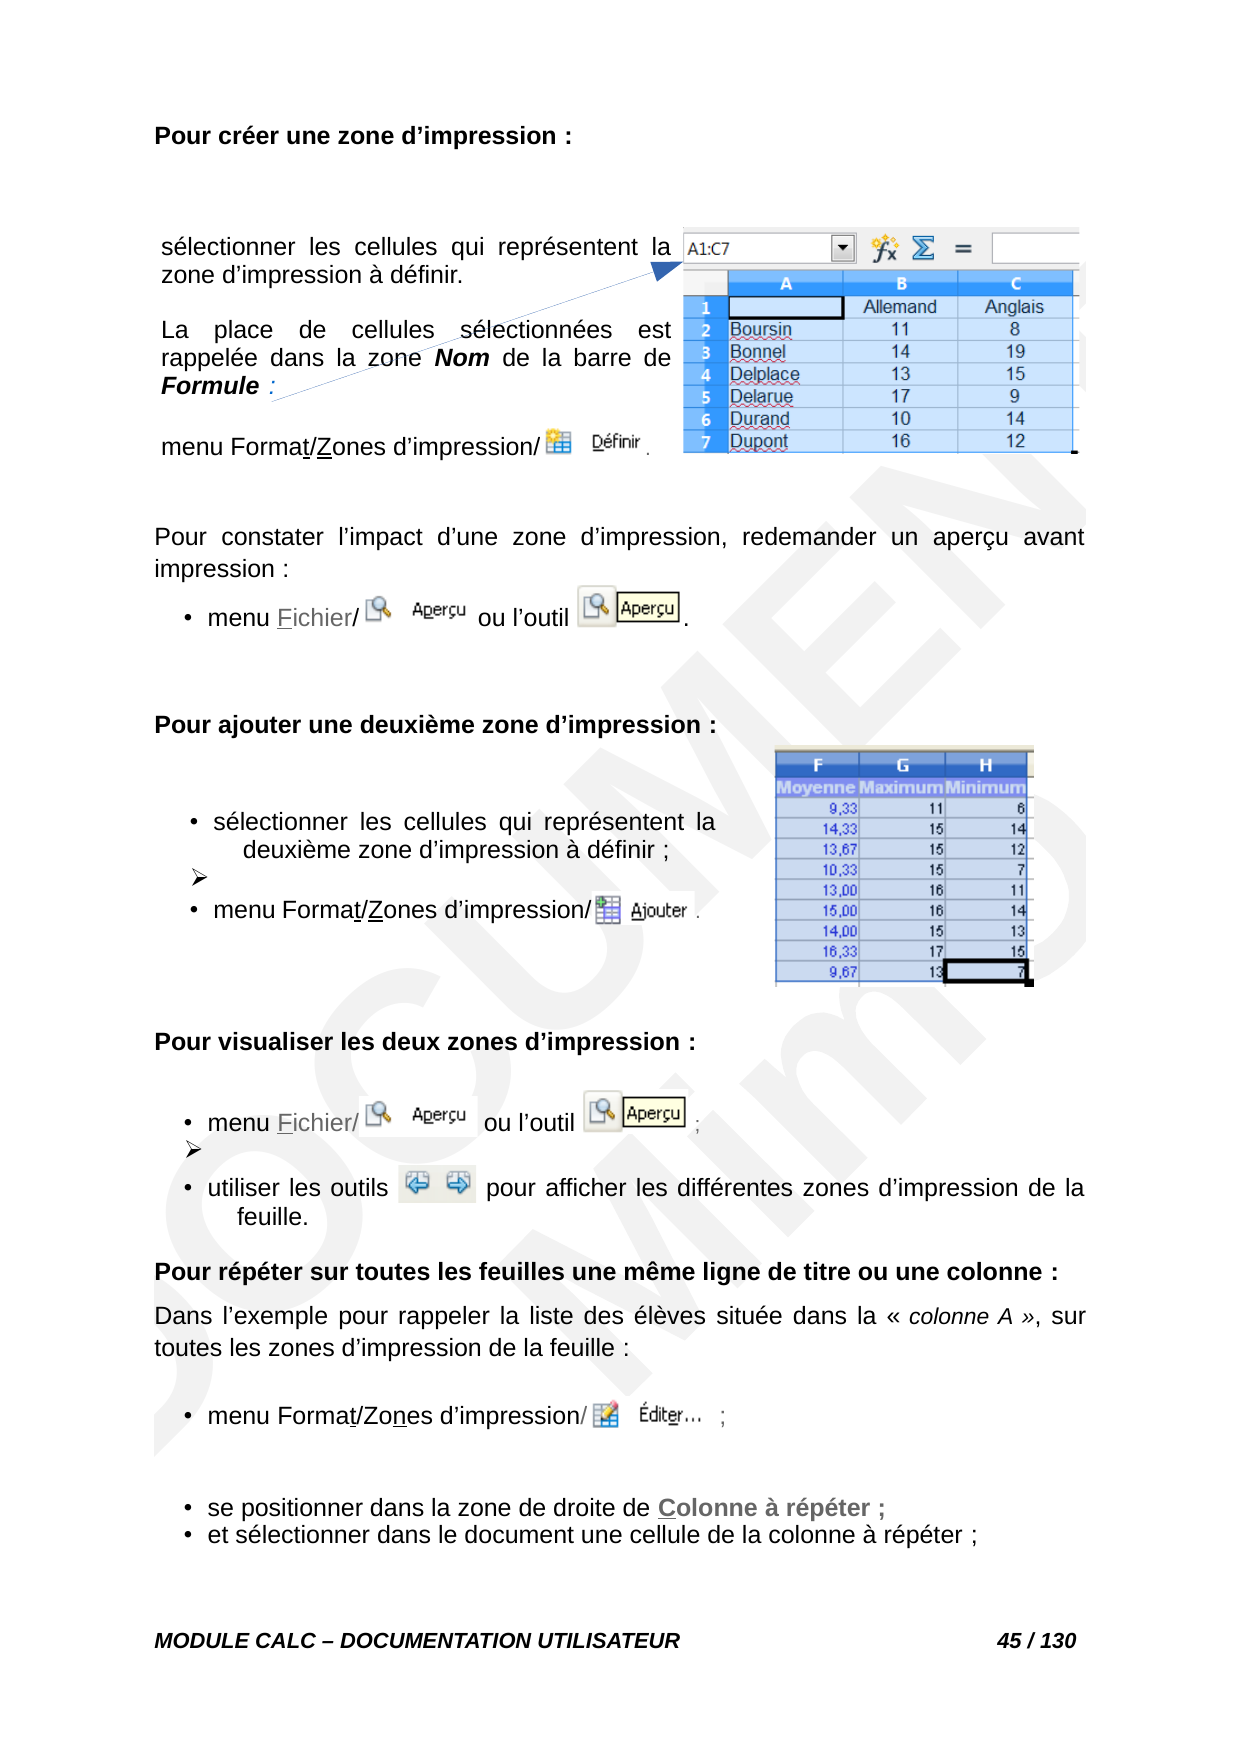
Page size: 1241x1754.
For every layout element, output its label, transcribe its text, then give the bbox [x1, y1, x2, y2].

list menu Format/Zones d’impression/ ; [184, 1396, 1086, 1430]
list et sélectionner dans le document une cellule de la colonne à répéter ; [184, 1521, 1086, 1549]
table_header sélectionner les cellules qui représentent la zone d’impression à définir. La place de cellules sélectionnées est rappelée dans la zone Nom de la barre de Formule : menu Format/Zones d’impression/. [155, 207, 677, 487]
picture [540, 428, 645, 458]
list utiliser les outils pour afficher les différentes zones d’impression de la feuille. [184, 1165, 1086, 1231]
picture [683, 227, 1080, 454]
list se positionner dans la zone de droite de Colonne à répéter ; [184, 1493, 1086, 1521]
table_header [722, 740, 1086, 992]
picture [358, 1096, 478, 1137]
text Pour répéter sur toutes les feuilles une même ligne de titre ou une colonne : [154, 1254, 1086, 1287]
picture [774, 745, 1034, 987]
picture [576, 584, 683, 629]
picture [398, 1165, 477, 1203]
table_header [678, 228, 683, 261]
text Pour constater l’impact d’une zone d’impression, redemander un aperçu avant impression : [154, 519, 1086, 584]
picture [582, 1089, 689, 1134]
table_header [678, 207, 1086, 227]
table_header sélectionner les cellules qui représentent la deuxième zone d’impression à définir ; menu Format/Zones d’impression/. [154, 740, 722, 992]
list menu Fichier/ ou l’outil ; [184, 1089, 1086, 1137]
text Dans l’exemple pour rappeler la liste des élèves située dans la « colonne A », sur toutes les zones d’impression de la feuille : [154, 1298, 1086, 1363]
list menu Fichier/ou l’outil . [184, 584, 1086, 632]
text Pour visualiser les deux zones d’impression : [154, 1024, 1086, 1057]
text Pour créer une zone d’impression : [154, 118, 1086, 151]
text Pour ajouter une deuxième zone d’impression : [154, 707, 1086, 740]
picture [358, 591, 478, 632]
table_header [678, 228, 1086, 487]
